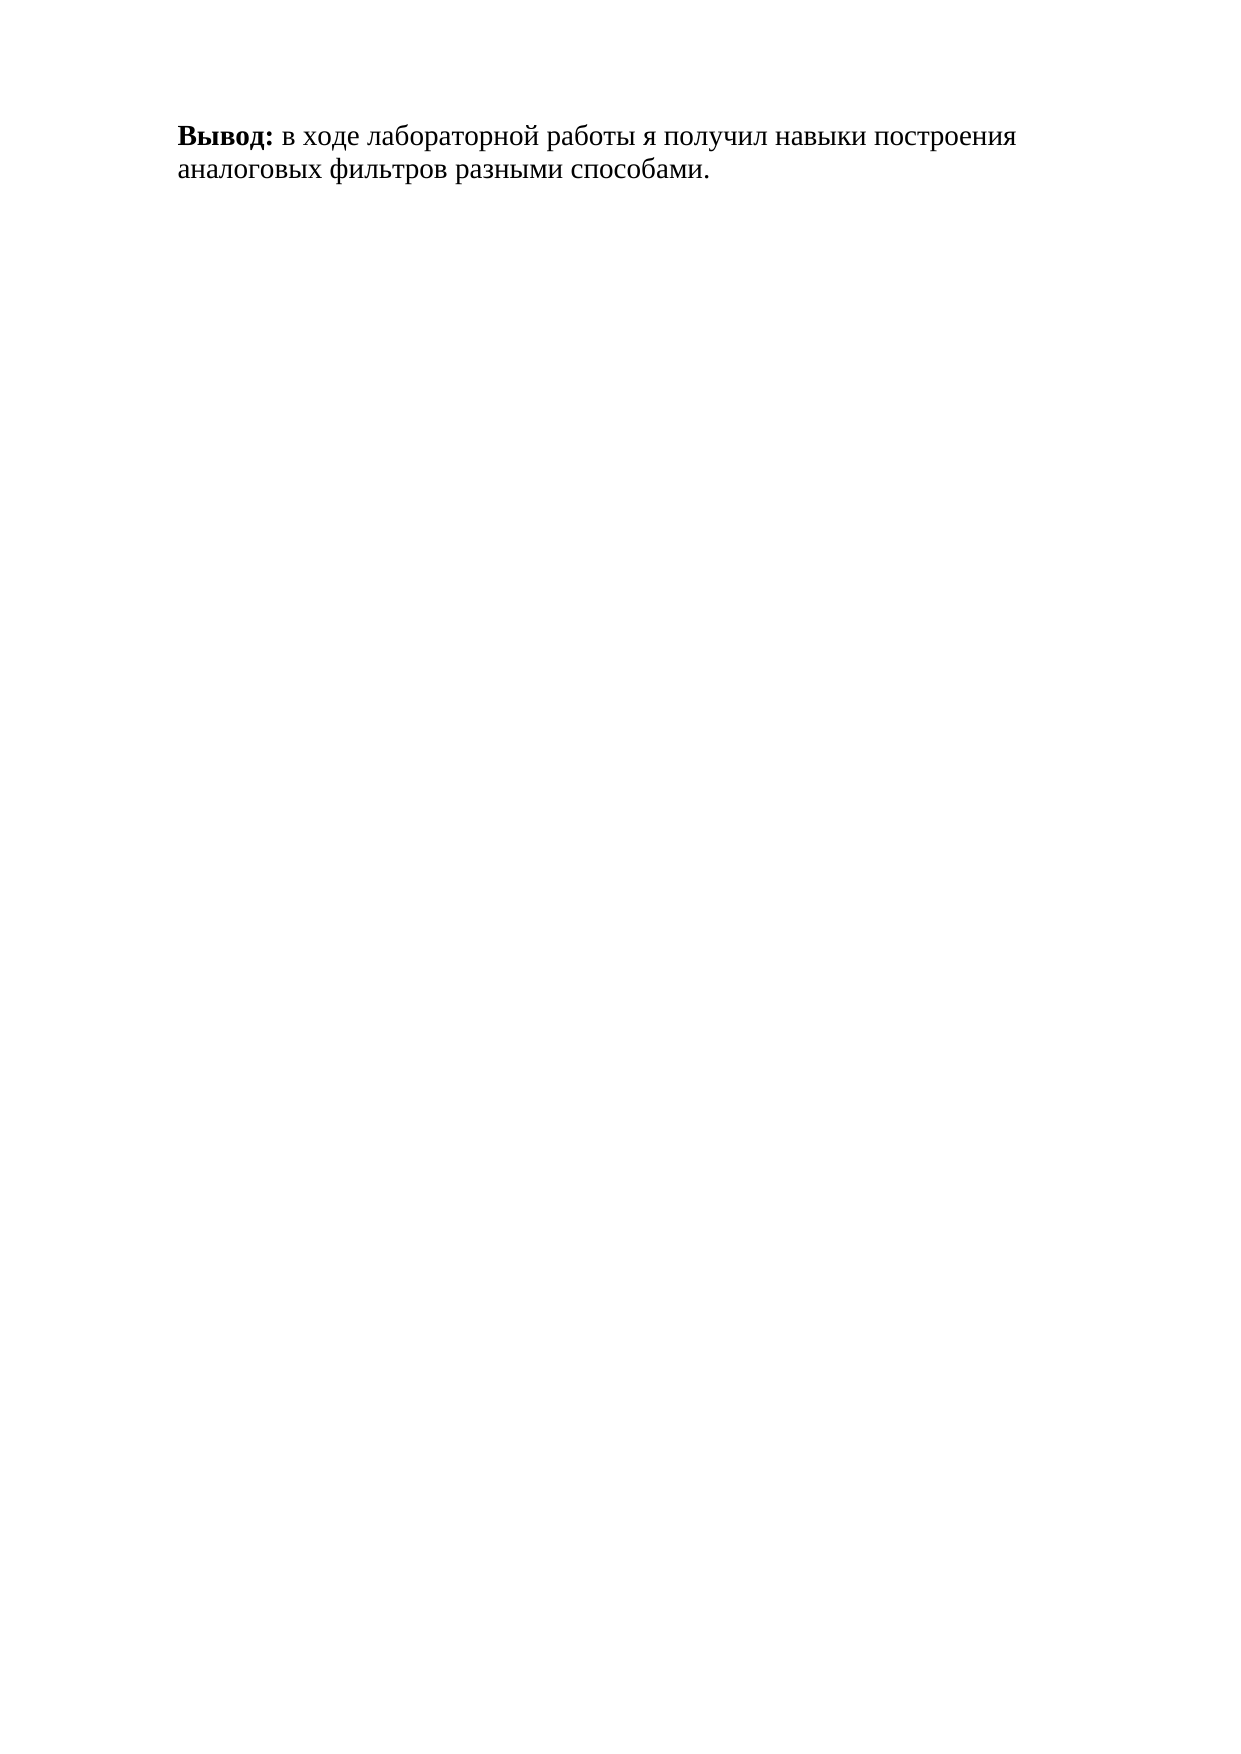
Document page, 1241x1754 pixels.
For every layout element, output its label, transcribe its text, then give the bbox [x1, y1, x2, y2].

text Вывод: в ходе лабораторной работы я получил навыки построения аналоговых фильтров разными способами. [177, 118, 1152, 185]
